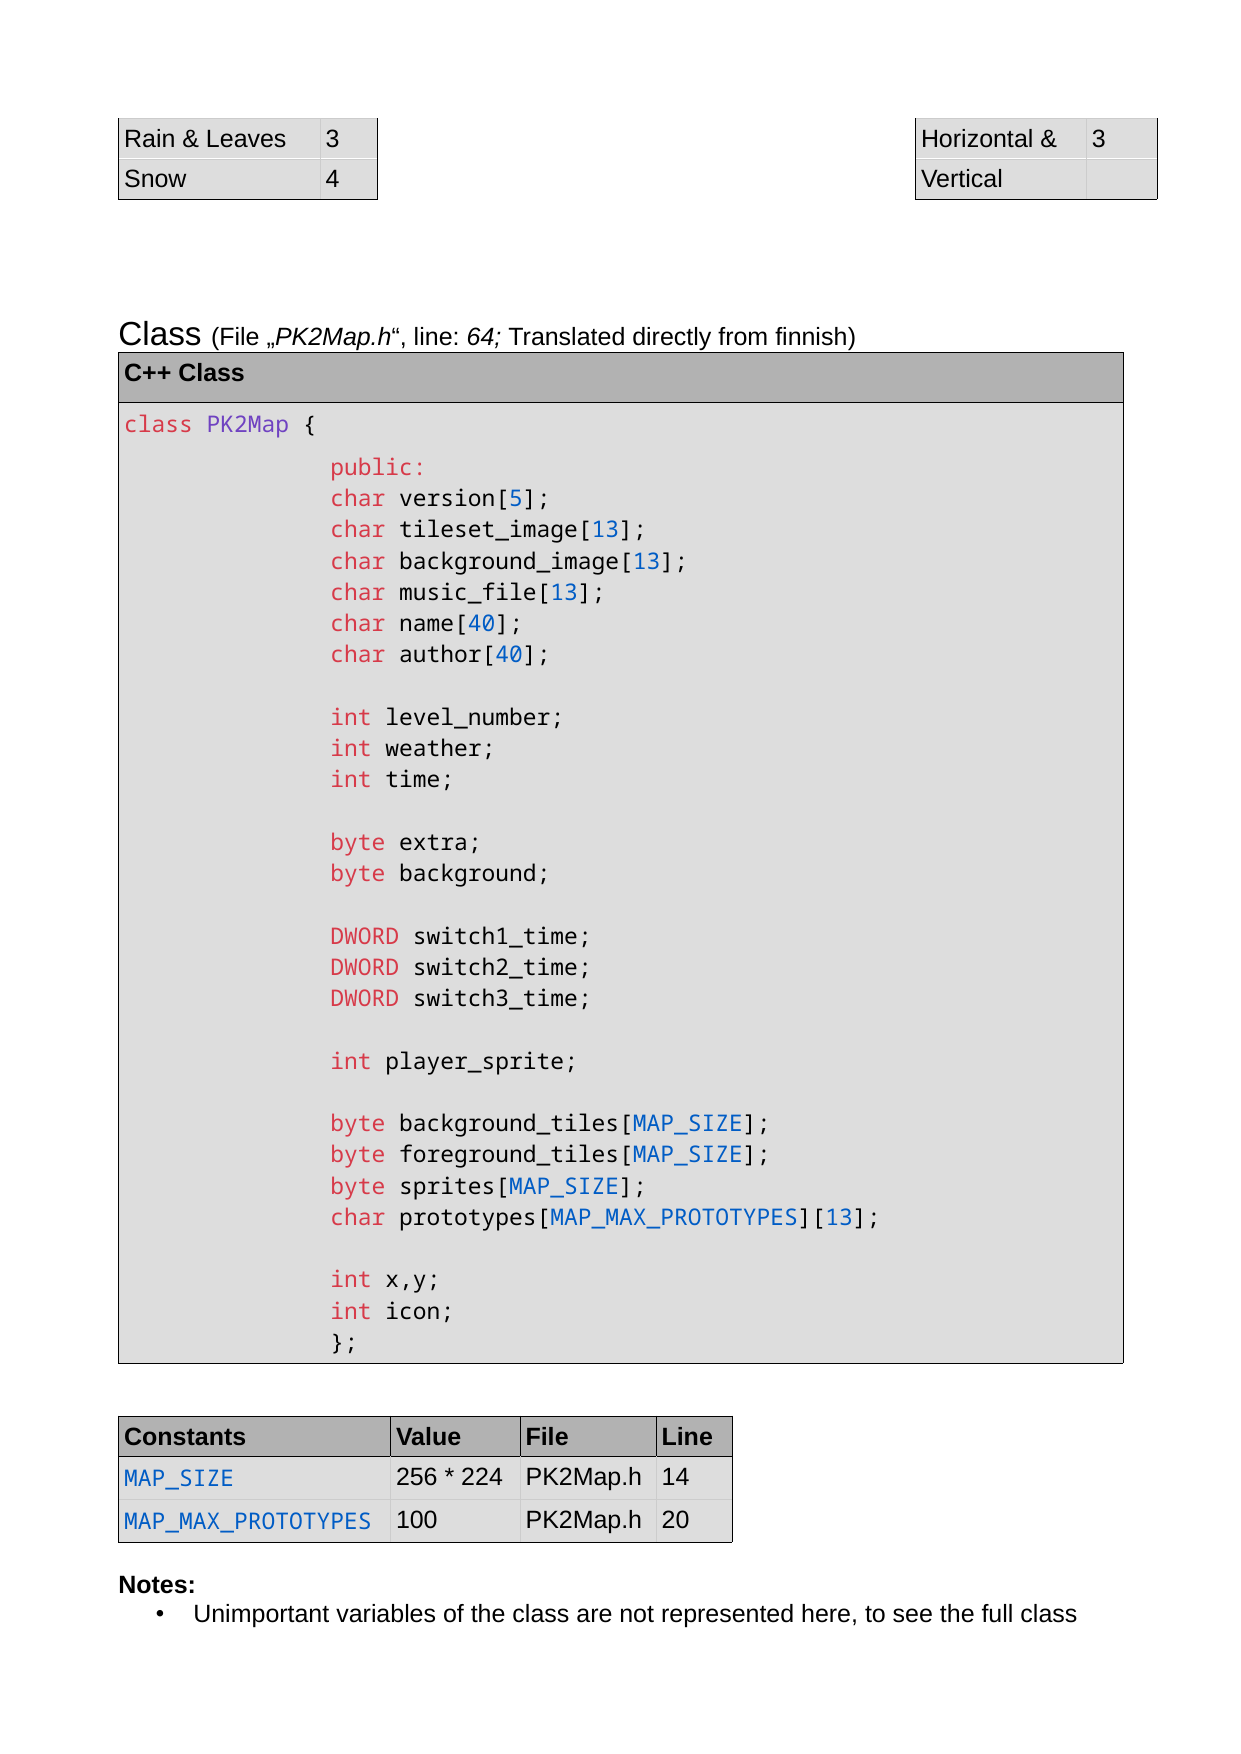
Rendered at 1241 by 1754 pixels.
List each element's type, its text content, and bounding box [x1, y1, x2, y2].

table_cell 3 [321, 119, 377, 158]
table_cell MAP_SIZE [119, 1457, 390, 1499]
table_header Line [657, 1417, 732, 1456]
table_cell [1087, 160, 1157, 199]
table_cell [324, 403, 1123, 445]
table_header Constants [119, 1417, 390, 1456]
table_cell 100 [391, 1500, 520, 1542]
table_cell class PK2Map { [119, 403, 324, 445]
table_cell 256 * 224 [391, 1457, 520, 1499]
table_cell [378, 159, 915, 199]
table_cell 3 [1087, 119, 1157, 158]
table_cell PK2Map.h [521, 1457, 656, 1499]
text Class (File „PK2Map.h“, line: 64; Translated directly from finnish) [118, 314, 1122, 352]
table_cell Vertical [916, 160, 1086, 199]
table_cell Horizontal & [916, 119, 1086, 158]
text Notes: [118, 1570, 1122, 1599]
table_cell [378, 118, 915, 158]
table_cell Rain & Leaves [119, 119, 320, 158]
list Unimportant variables of the class are not represented here, to see the full class [156, 1599, 1122, 1628]
table_cell 14 [657, 1457, 732, 1499]
table_header File [521, 1417, 656, 1456]
table_cell Snow [119, 160, 320, 199]
table_cell 20 [657, 1500, 732, 1542]
table_header C++ Class [119, 353, 324, 402]
table_cell [119, 445, 324, 1363]
table_cell PK2Map.h [521, 1500, 656, 1542]
table_cell public: char version[5]; char tileset_image[13]; char background_image[13]; char music_file[13]; char name[40]; char author[40]; int level_number; int weather; int time; byte extra; byte background; DWORD switch1_time; DWORD switch2_time; DWORD switch3_time; int player_sprite; byte background_tiles[MAP_SIZE]; byte foreground_tiles[MAP_SIZE]; byte sprites[MAP_SIZE]; char prototypes[MAP_MAX_PROTOTYPES][13]; int x,y; int icon; }; [324, 445, 1123, 1363]
table_header Value [391, 1417, 520, 1456]
table_cell MAP_MAX_PROTOTYPES [119, 1500, 390, 1542]
table_cell 4 [321, 160, 377, 199]
table_header [324, 353, 1123, 402]
